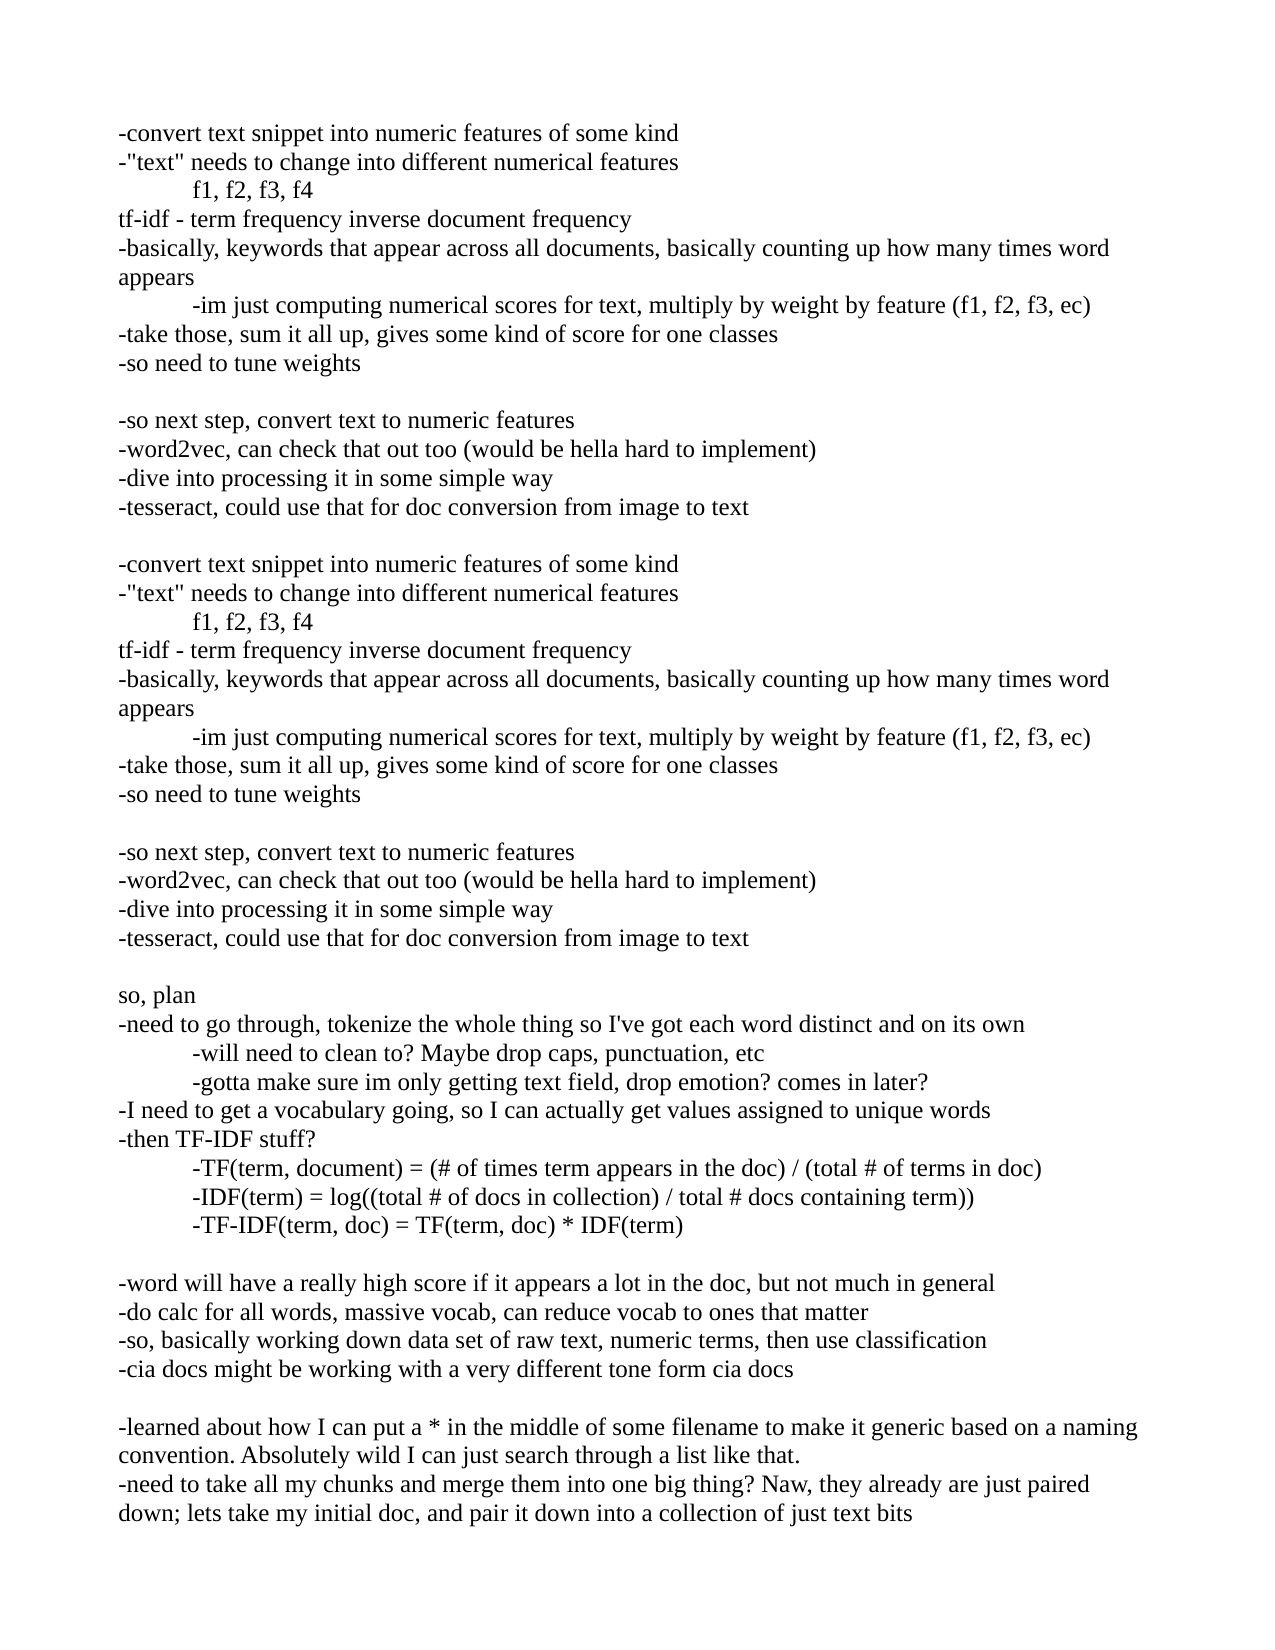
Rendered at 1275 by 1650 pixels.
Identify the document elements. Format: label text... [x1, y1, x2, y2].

text -I need to get a vocabulary going, so I can actually get values assigned to unique words [118, 1096, 1157, 1124]
text -word will have a really high score if it appears a lot in the doc, but not much in general [118, 1268, 1157, 1297]
text f1, f2, f3, f4 [118, 607, 1157, 636]
text -tesseract, could use that for doc conversion from image to text [118, 923, 1157, 952]
text -im just computing numerical scores for text, multiply by weight by feature (f1, f2, f3, ec) [118, 291, 1157, 319]
text -dive into processing it in some simple way [118, 463, 1157, 492]
text -basically, keywords that appear across all documents, basically counting up how many times word appears [118, 233, 1157, 291]
text so, plan [118, 981, 1157, 1009]
text -will need to clean to? Maybe drop caps, punctuation, etc [118, 1038, 1157, 1067]
text -convert text snippet into numeric features of some kind [118, 118, 1157, 147]
text -so need to tune weights [118, 779, 1157, 808]
text tf-idf - term frequency inverse document frequency [118, 204, 1157, 233]
text tf-idf - term frequency inverse document frequency [118, 636, 1157, 664]
text -need to go through, tokenize the whole thing so I've got each word distinct and on its own [118, 1009, 1157, 1038]
text -so next step, convert text to numeric features [118, 837, 1157, 866]
text -gotta make sure im only getting text field, drop emotion? comes in later? [118, 1067, 1157, 1096]
text -TF-IDF(term, doc) = TF(term, doc) * IDF(term) [118, 1211, 1157, 1239]
text -"text" needs to change into different numerical features [118, 578, 1157, 607]
text -do calc for all words, massive vocab, can reduce vocab to ones that matter [118, 1297, 1157, 1326]
text -word2vec, can check that out too (would be hella hard to implement) [118, 866, 1157, 894]
text -so, basically working down data set of raw text, numeric terms, then use classification [118, 1326, 1157, 1354]
text -take those, sum it all up, gives some kind of score for one classes [118, 319, 1157, 348]
text -take those, sum it all up, gives some kind of score for one classes [118, 751, 1157, 779]
text -learned about how I can put a * in the middle of some filename to make it generic based on a naming convention. Absolutely wild I can just search through a list like that. [118, 1412, 1157, 1469]
text -cia docs might be working with a very different tone form cia docs [118, 1354, 1157, 1383]
text -tesseract, could use that for doc conversion from image to text [118, 492, 1157, 521]
text -TF(term, document) = (# of times term appears in the doc) / (total # of terms in doc) [118, 1153, 1157, 1182]
text -word2vec, can check that out too (would be hella hard to implement) [118, 434, 1157, 463]
text -need to take all my chunks and merge them into one big thing? Naw, they already are just paired down; lets take my initial doc, and pair it down into a collection of just text bits [118, 1469, 1157, 1527]
text -basically, keywords that appear across all documents, basically counting up how many times word appears [118, 664, 1157, 722]
text -dive into processing it in some simple way [118, 894, 1157, 923]
text -convert text snippet into numeric features of some kind [118, 549, 1157, 578]
text -"text" needs to change into different numerical features [118, 147, 1157, 176]
text -then TF-IDF stuff? [118, 1124, 1157, 1153]
text f1, f2, f3, f4 [118, 176, 1157, 204]
text -im just computing numerical scores for text, multiply by weight by feature (f1, f2, f3, ec) [118, 722, 1157, 751]
text -IDF(term) = log((total # of docs in collection) / total # docs containing term)) [118, 1182, 1157, 1211]
text -so need to tune weights [118, 348, 1157, 377]
text -so next step, convert text to numeric features [118, 406, 1157, 434]
